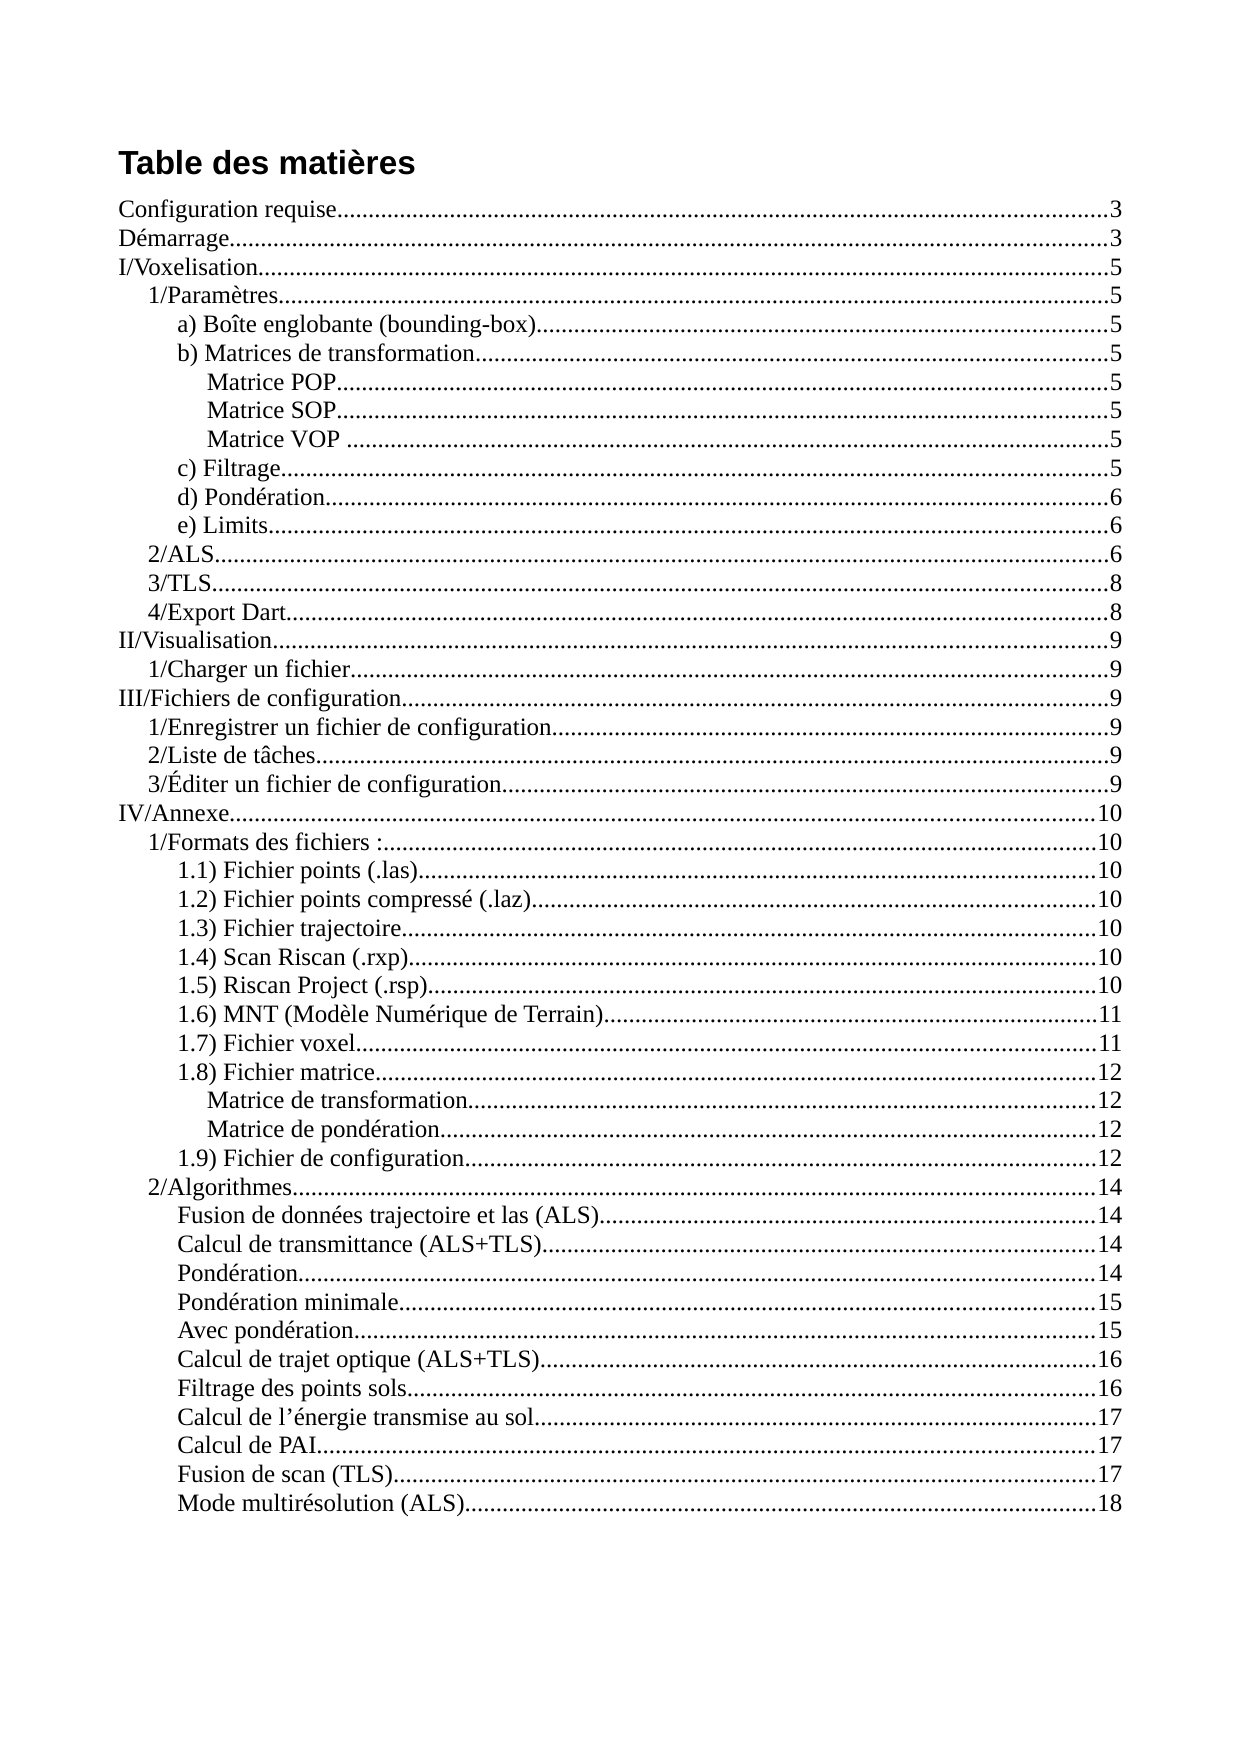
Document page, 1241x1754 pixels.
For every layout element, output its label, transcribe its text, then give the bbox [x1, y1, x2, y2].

text II/Visualisation 9 [118, 625, 1122, 654]
text Calcul de trajet optique (ALS+TLS) 16 [177, 1344, 1122, 1373]
text Calcul de transmittance (ALS+TLS) 14 [177, 1229, 1122, 1258]
text Calcul de l’énergie transmise au sol 17 [177, 1402, 1122, 1430]
text 2/Liste de tâches 9 [148, 740, 1122, 769]
text Matrice de transformation 12 [207, 1085, 1122, 1114]
text c) Filtrage 5 [177, 453, 1122, 482]
subtitle Table des matières [118, 143, 1122, 182]
text 1.2) Fichier points compressé (.laz) 10 [177, 884, 1122, 913]
text 1.7) Fichier voxel 11 [177, 1028, 1122, 1057]
text 1.9) Fichier de configuration 12 [177, 1143, 1122, 1172]
text Pondération minimale 15 [177, 1287, 1122, 1315]
text I/Voxelisation 5 [118, 252, 1122, 280]
text IV/Annexe 10 [118, 798, 1122, 827]
text 1.5) Riscan Project (.rsp) 10 [177, 970, 1122, 999]
text Matrice de pondération 12 [207, 1114, 1122, 1143]
text b) Matrices de transformation 5 [177, 338, 1122, 367]
text 1/Paramètres 5 [148, 280, 1122, 309]
text Mode multirésolution (ALS) 18 [177, 1488, 1122, 1517]
text 1.1) Fichier points (.las) 10 [177, 855, 1122, 884]
text 1/Enregistrer un fichier de configuration 9 [148, 712, 1122, 740]
text Filtrage des points sols 16 [177, 1373, 1122, 1402]
text 1.8) Fichier matrice 12 [177, 1057, 1122, 1085]
text 2/ALS 6 [148, 539, 1122, 568]
text 1/Formats des fichiers : 10 [148, 827, 1122, 855]
text Fusion de scan (TLS) 17 [177, 1459, 1122, 1488]
text Matrice VOP 5 [207, 424, 1122, 453]
text Calcul de PAI 17 [177, 1430, 1122, 1459]
text a) Boîte englobante (bounding-box) 5 [177, 309, 1122, 338]
text Matrice POP 5 [207, 367, 1122, 395]
text Matrice SOP 5 [207, 395, 1122, 424]
text 1/Charger un fichier 9 [148, 654, 1122, 683]
text Avec pondération 15 [177, 1315, 1122, 1344]
text Pondération 14 [177, 1258, 1122, 1287]
text d) Pondération 6 [177, 482, 1122, 510]
text 1.4) Scan Riscan (.rxp) 10 [177, 942, 1122, 970]
text Fusion de données trajectoire et las (ALS) 14 [177, 1200, 1122, 1229]
text 1.6) MNT (Modèle Numérique de Terrain) 11 [177, 999, 1122, 1028]
text 4/Export Dart 8 [148, 597, 1122, 625]
text Configuration requise 3 [118, 194, 1122, 223]
text 1.3) Fichier trajectoire 10 [177, 913, 1122, 942]
text 3/TLS 8 [148, 568, 1122, 597]
text 3/Éditer un fichier de configuration 9 [148, 769, 1122, 798]
text e) Limits 6 [177, 510, 1122, 539]
text Démarrage 3 [118, 223, 1122, 252]
text 2/Algorithmes 14 [148, 1172, 1122, 1200]
text III/Fichiers de configuration 9 [118, 683, 1122, 712]
